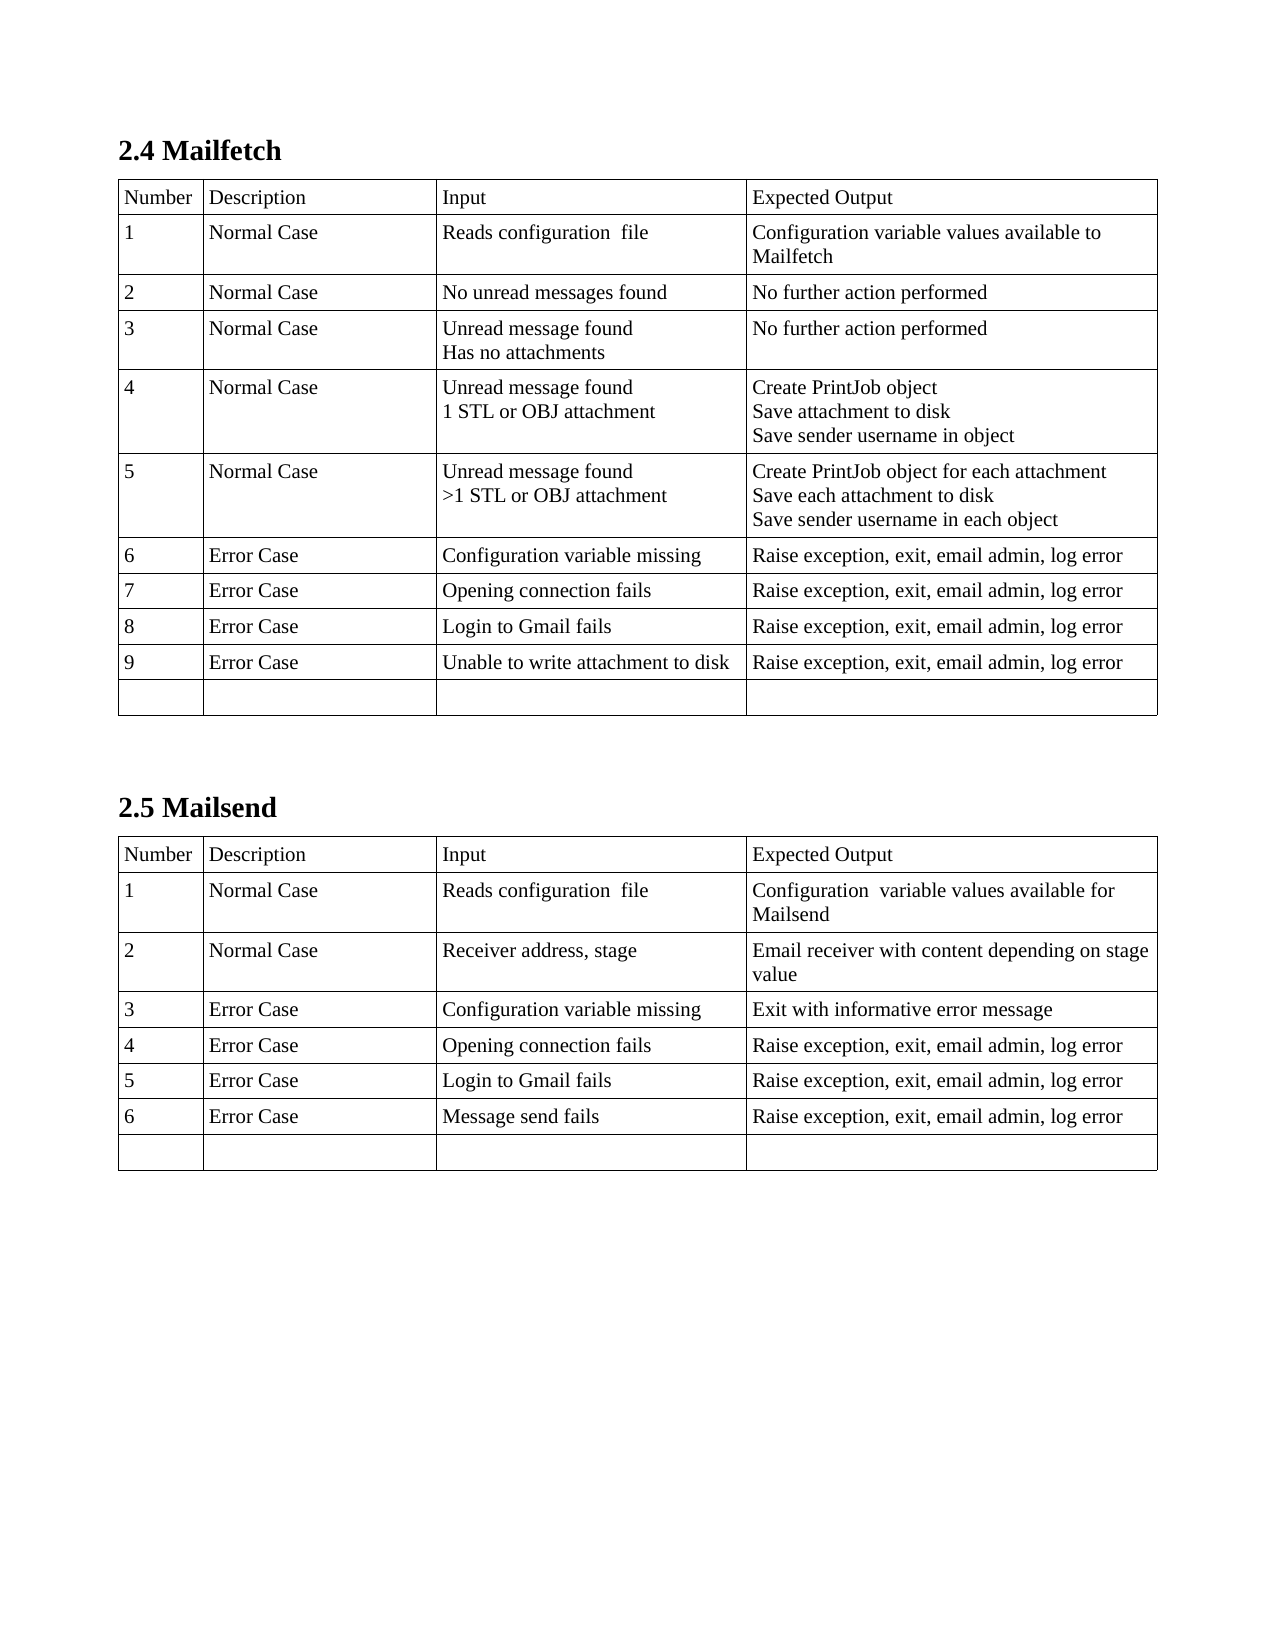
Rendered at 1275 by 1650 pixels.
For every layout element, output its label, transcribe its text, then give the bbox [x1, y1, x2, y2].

table_cell 9 [119, 645, 203, 679]
table_header Number [119, 180, 203, 214]
table_cell Error Case [204, 609, 436, 644]
table_cell Create PrintJob object Save attachment to disk Save sender username in object [747, 370, 1157, 453]
table_cell Configuration variable values available for Mailsend [747, 873, 1157, 932]
table_cell 4 [119, 1028, 203, 1063]
subtitle 2.5 Mailsend [118, 790, 1157, 824]
table_cell 8 [119, 609, 203, 644]
table_cell 4 [119, 370, 203, 453]
table_cell 1 [119, 873, 203, 932]
table_cell Normal Case [204, 215, 436, 274]
table_cell Normal Case [204, 873, 436, 932]
table_cell 3 [119, 311, 203, 369]
table_cell Raise exception, exit, email admin, log error [747, 1028, 1157, 1063]
table_cell Login to Gmail fails [437, 1064, 746, 1098]
table_cell Unread message found Has no attachments [437, 311, 746, 369]
table_cell [204, 680, 436, 715]
table_header Number [119, 837, 203, 872]
table_cell Error Case [204, 1099, 436, 1134]
table_cell Error Case [204, 574, 436, 608]
table_cell 2 [119, 275, 203, 310]
table_cell Error Case [204, 1064, 436, 1098]
table_cell Raise exception, exit, email admin, log error [747, 538, 1157, 572]
table_cell Message send fails [437, 1099, 746, 1134]
subtitle 2.4 Mailfetch [118, 133, 1157, 166]
table_cell Reads configuration file [437, 215, 746, 274]
table_cell Configuration variable missing [437, 538, 746, 572]
table_cell 1 [119, 215, 203, 274]
table_header Input [437, 837, 746, 872]
table_cell No unread messages found [437, 275, 746, 310]
table_cell Raise exception, exit, email admin, log error [747, 1064, 1157, 1098]
table_cell 5 [119, 454, 203, 537]
table_cell Unread message found >1 STL or OBJ attachment [437, 454, 746, 537]
table_cell Raise exception, exit, email admin, log error [747, 645, 1157, 679]
table_cell Normal Case [204, 370, 436, 453]
table_cell Normal Case [204, 275, 436, 310]
table_header Description [204, 837, 436, 872]
table_cell No further action performed [747, 311, 1157, 369]
table_cell Raise exception, exit, email admin, log error [747, 574, 1157, 608]
table_cell Unread message found 1 STL or OBJ attachment [437, 370, 746, 453]
table_cell 6 [119, 1099, 203, 1134]
table_cell 7 [119, 574, 203, 608]
table_cell Error Case [204, 992, 436, 1027]
table_cell Raise exception, exit, email admin, log error [747, 1099, 1157, 1134]
table_cell Opening connection fails [437, 1028, 746, 1063]
table_cell Opening connection fails [437, 574, 746, 608]
table_cell [747, 680, 1157, 715]
table_cell Receiver address, stage [437, 933, 746, 991]
table_cell Create PrintJob object for each attachment Save each attachment to disk Save sender username in each object [747, 454, 1157, 537]
table_cell 2 [119, 933, 203, 991]
table_cell Configuration variable missing [437, 992, 746, 1027]
table_cell 3 [119, 992, 203, 1027]
table_cell Login to Gmail fails [437, 609, 746, 644]
table_cell Normal Case [204, 933, 436, 991]
table_header Input [437, 180, 746, 214]
table_cell Error Case [204, 538, 436, 572]
table_cell Error Case [204, 645, 436, 679]
table_header Expected Output [747, 837, 1157, 872]
table_cell Normal Case [204, 311, 436, 369]
table_cell Normal Case [204, 454, 436, 537]
table_cell [204, 1135, 436, 1169]
table_cell Email receiver with content depending on stage value [747, 933, 1157, 991]
table_cell Configuration variable values available to Mailfetch [747, 215, 1157, 274]
table_cell 6 [119, 538, 203, 572]
table_cell Reads configuration file [437, 873, 746, 932]
table_cell [119, 1135, 203, 1169]
table_cell [437, 1135, 746, 1169]
table_cell [747, 1135, 1157, 1169]
table_header Description [204, 180, 436, 214]
table_cell No further action performed [747, 275, 1157, 310]
table_cell [119, 680, 203, 715]
table_cell Error Case [204, 1028, 436, 1063]
table_cell Exit with informative error message [747, 992, 1157, 1027]
table_cell 5 [119, 1064, 203, 1098]
table_cell Raise exception, exit, email admin, log error [747, 609, 1157, 644]
table_cell [437, 680, 746, 715]
table_header Expected Output [747, 180, 1157, 214]
table_cell Unable to write attachment to disk [437, 645, 746, 679]
